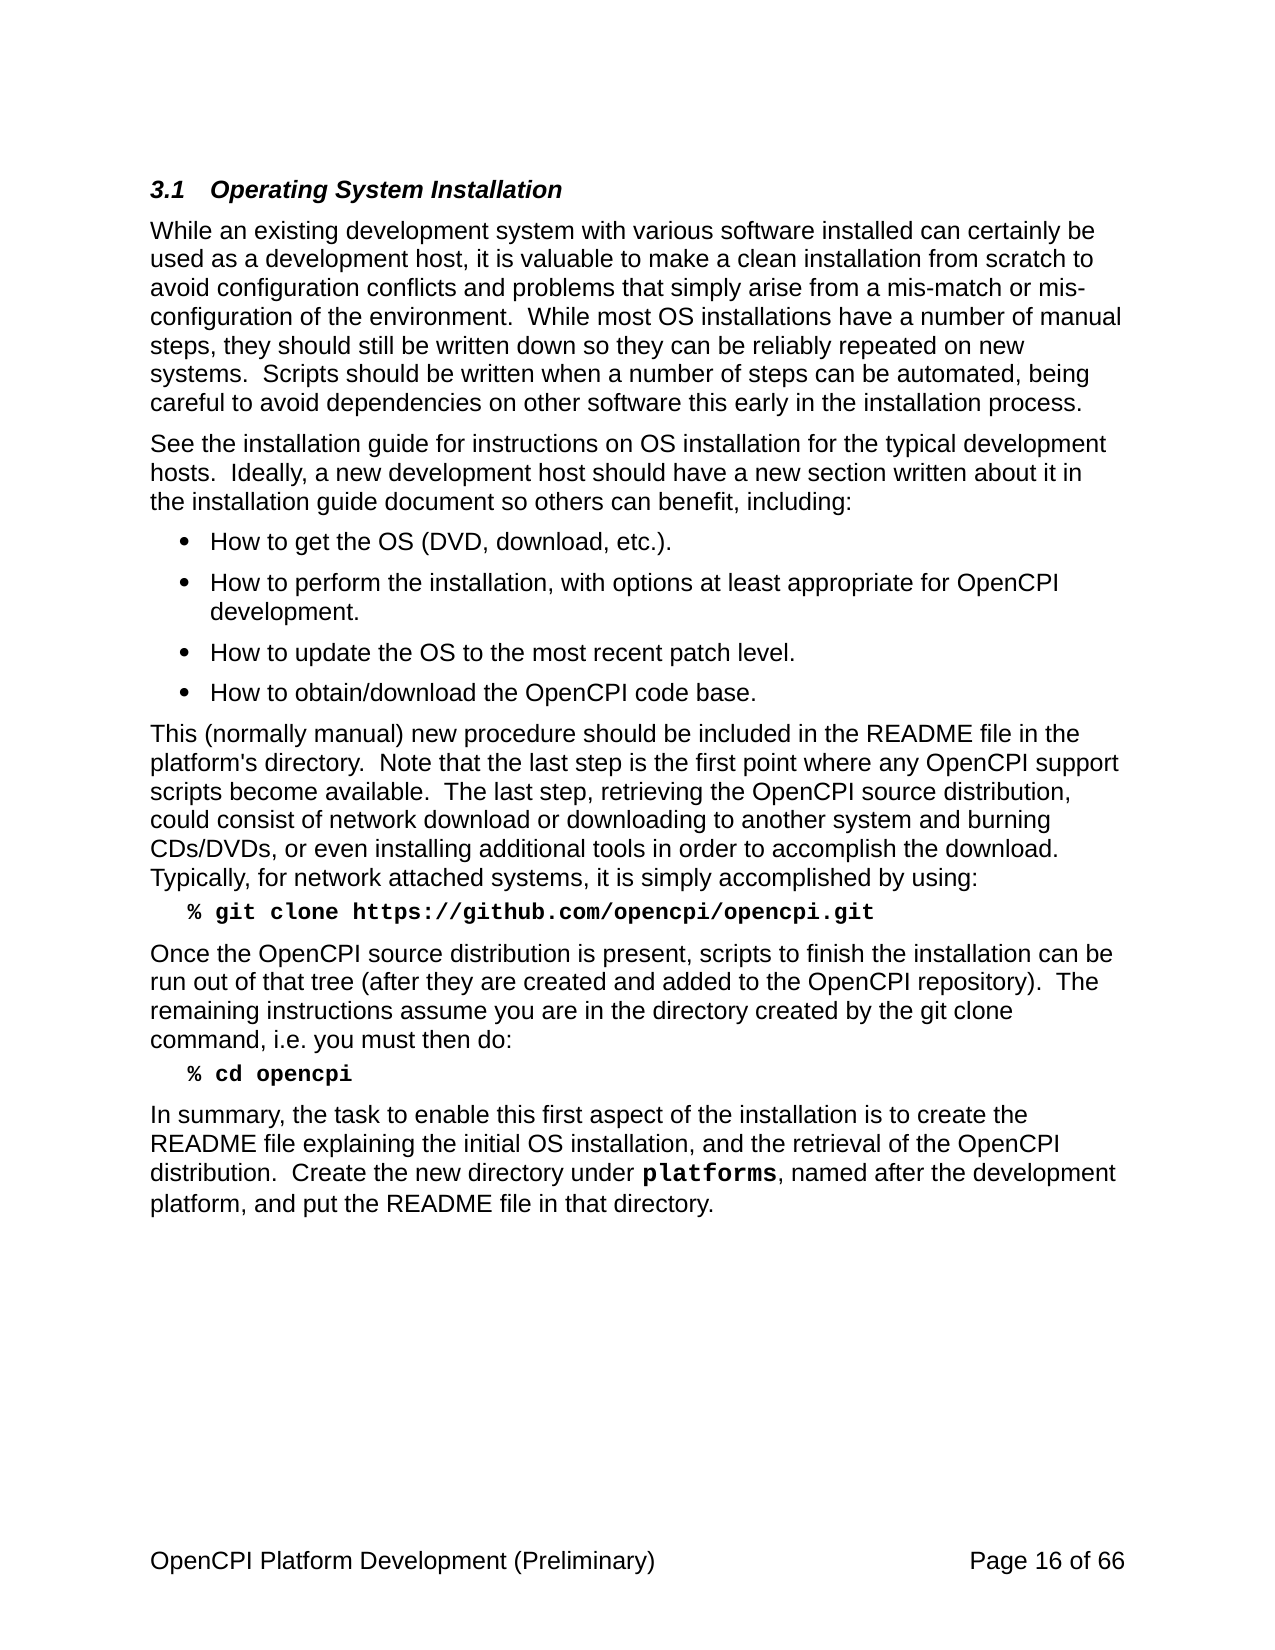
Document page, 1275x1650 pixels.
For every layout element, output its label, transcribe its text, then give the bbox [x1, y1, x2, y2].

list How to obtain/download the OpenCPI code base. [180, 678, 1125, 707]
text % git clone https://github.com/opencpi/opencpi.git [187, 901, 1125, 927]
list How to update the OS to the most recent patch level. [180, 638, 1125, 666]
text % cd opencpi [187, 1063, 1125, 1088]
text This (normally manual) new procedure should be included in the README file in the platform's directory. Note that the last step is the first point where any OpenCPI support scripts become available. The last step, retrieving the OpenCPI source distribution, could consist of network download or downloading to another system and burning CDs/DVDs, or even installing additional tools in order to accomplish the download. Typically, for network attached systems, it is simply accomplished by using: [150, 719, 1125, 892]
list How to get the OS (DVD, download, etc.). [180, 527, 1125, 556]
list How to perform the installation, with options at least appropriate for OpenCPI development. [180, 568, 1125, 626]
text See the installation guide for instructions on OS installation for the typical development hosts. Ideally, a new development host should have a new section written about it in the installation guide document so others can benefit, including: [150, 429, 1125, 515]
text While an existing development system with various software installed can certainly be used as a development host, it is valuable to make a clean installation from scratch to avoid configuration conflicts and problems that simply arise from a mis-match or mis-configuration of the environment. While most OS installations have a number of manual steps, they should still be written down so they can be reliably repeated on new systems. Scripts should be written when a number of steps can be automated, being careful to avoid dependencies on other software this early in the installation process. [150, 216, 1125, 417]
subtitle Operating System Installation [150, 175, 1125, 204]
text In summary, the task to enable this first aspect of the installation is to create the README file explaining the initial OS installation, and the retrieval of the OpenCPI distribution. Create the new directory under platforms, named after the development platform, and put the README file in that directory. [150, 1101, 1125, 1218]
text Once the OpenCPI source distribution is present, scripts to finish the installation can be run out of that tree (after they are created and added to the OpenCPI repository). The remaining instructions assume you are in the directory created by the git clone command, i.e. you must then do: [150, 939, 1125, 1054]
